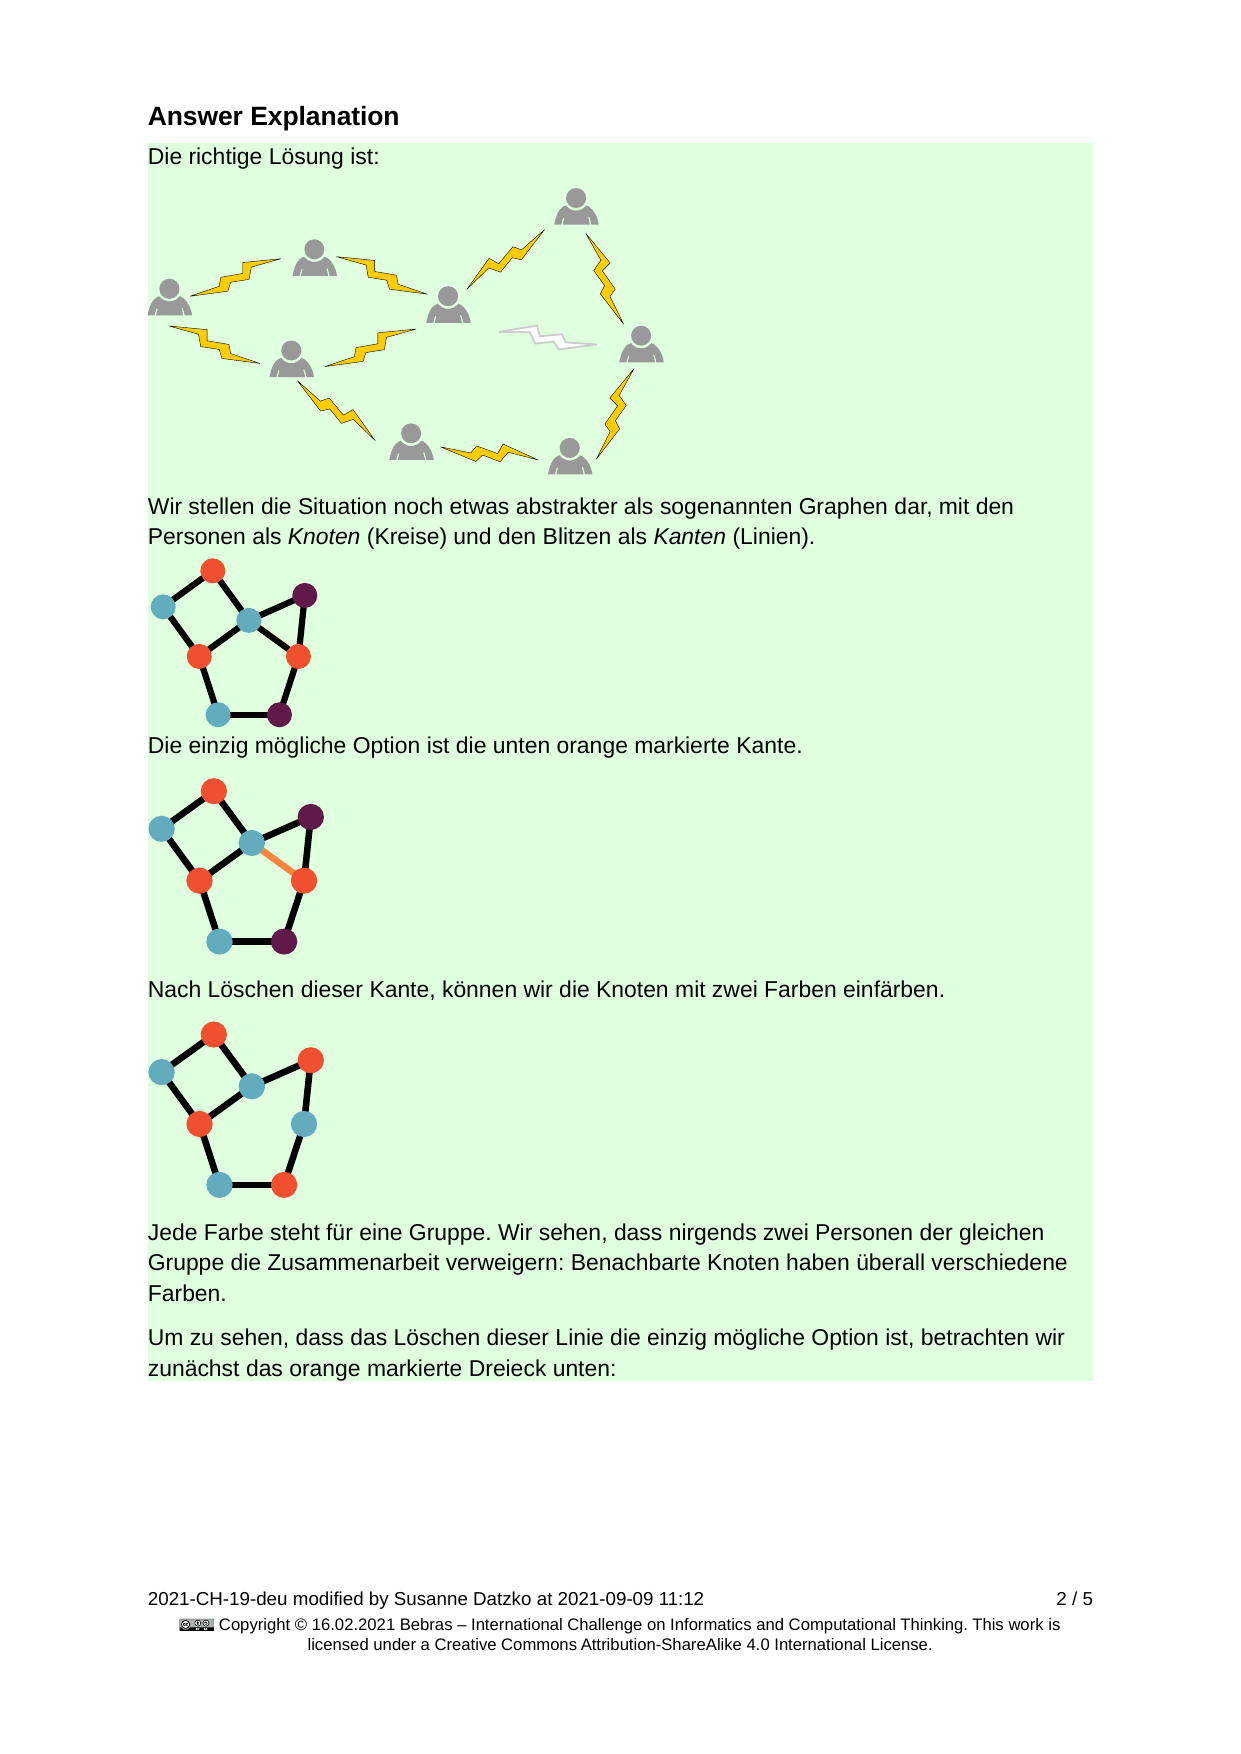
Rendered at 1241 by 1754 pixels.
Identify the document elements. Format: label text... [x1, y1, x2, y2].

text Nach Löschen dieser Kante, können wir die Knoten mit zwei Farben einfärben. [148, 976, 1093, 1002]
text Die richtige Lösung ist: [148, 143, 1093, 169]
text Um zu sehen, dass das Löschen dieser Linie die einzig mögliche Option ist, betrachten wir zunächst das orange markierte Dreieck unten: [148, 1324, 1093, 1381]
text Die einzig mögliche Option ist die unten orange markierte Kante. [148, 732, 1093, 759]
text Jede Farbe steht für eine Gruppe. Wir sehen, dass nirgends zwei Personen der gleichen Gruppe die Zusammenarbeit verweigern: Benachbarte Knoten haben überall verschiedene Farben. [148, 1219, 1093, 1306]
subtitle Answer Explanation [148, 100, 1093, 131]
text Wir stellen die Situation noch etwas abstrakter als sogenannten Graphen dar, mit den Personen als Knoten (Kreise) und den Blitzen als Kanten (Linien). [148, 493, 1093, 549]
